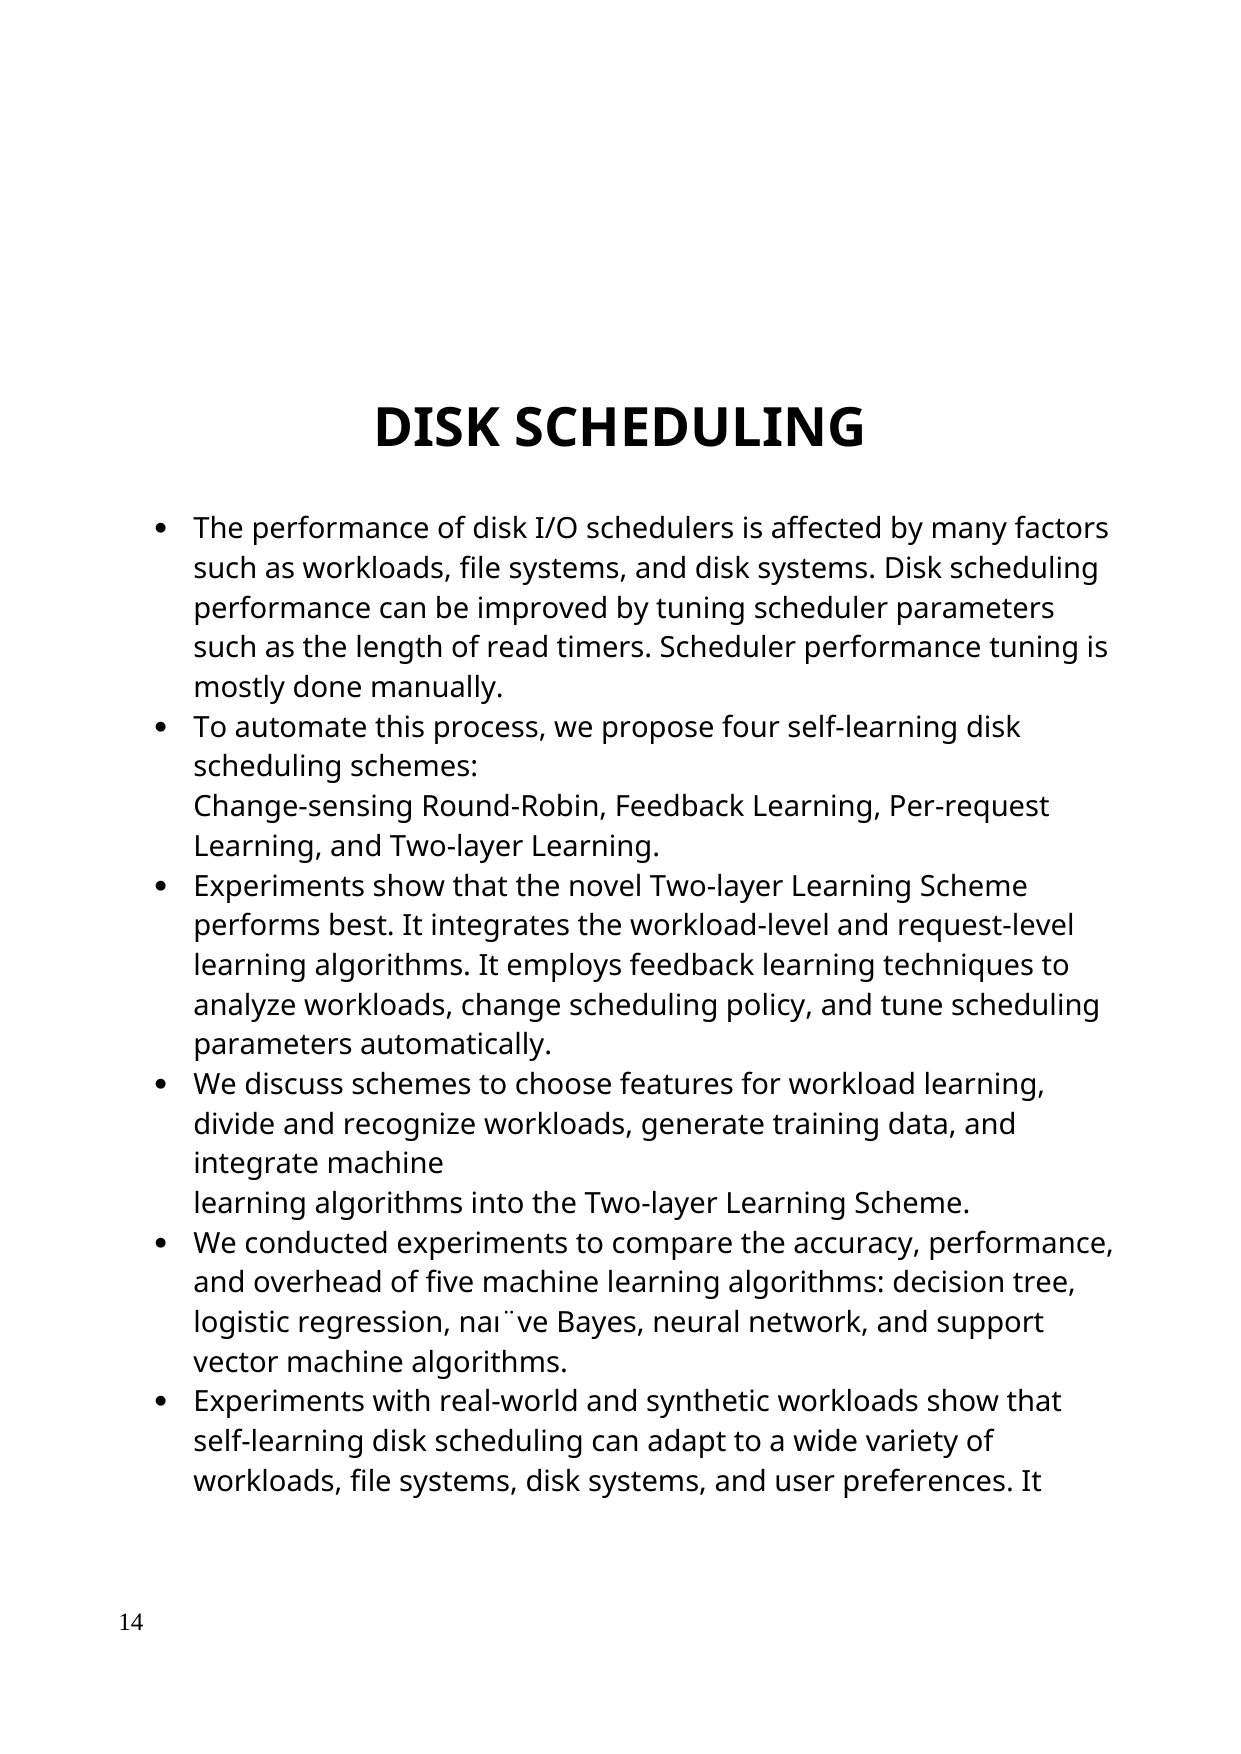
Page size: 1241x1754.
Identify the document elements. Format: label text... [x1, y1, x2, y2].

list We discuss schemes to choose features for workload learning, divide and recognize workloads, generate training data, and integrate machine [156, 1063, 1122, 1182]
list Experiments show that the novel Two-layer Learning Scheme performs best. It integrates the workload-level and request-level learning algorithms. It employs feedback learning techniques to analyze workloads, change scheduling policy, and tune scheduling parameters automatically. [156, 865, 1122, 1063]
list We conducted experiments to compare the accuracy, performance, and overhead of five machine learning algorithms: decision tree, logistic regression, naı¨ve Bayes, neural network, and support vector machine algorithms. [156, 1222, 1122, 1381]
list Change-sensing Round-Robin, Feedback Learning, Per-request Learning, and Two-layer Learning. [193, 785, 1122, 865]
list The performance of disk I/O schedulers is affected by many factors such as workloads, file systems, and disk systems. Disk scheduling performance can be improved by tuning scheduler parameters such as the length of read timers. Scheduler performance tuning is mostly done manually. [156, 508, 1122, 706]
list To automate this process, we propose four self-learning disk scheduling schemes: [156, 706, 1122, 785]
list learning algorithms into the Two-layer Learning Scheme. [193, 1182, 1122, 1222]
text DISK SCHEDULING [118, 388, 1122, 462]
list Experiments with real-world and synthetic workloads show that self-learning disk scheduling can adapt to a wide variety of workloads, file systems, disk systems, and user preferences. It [156, 1381, 1122, 1500]
